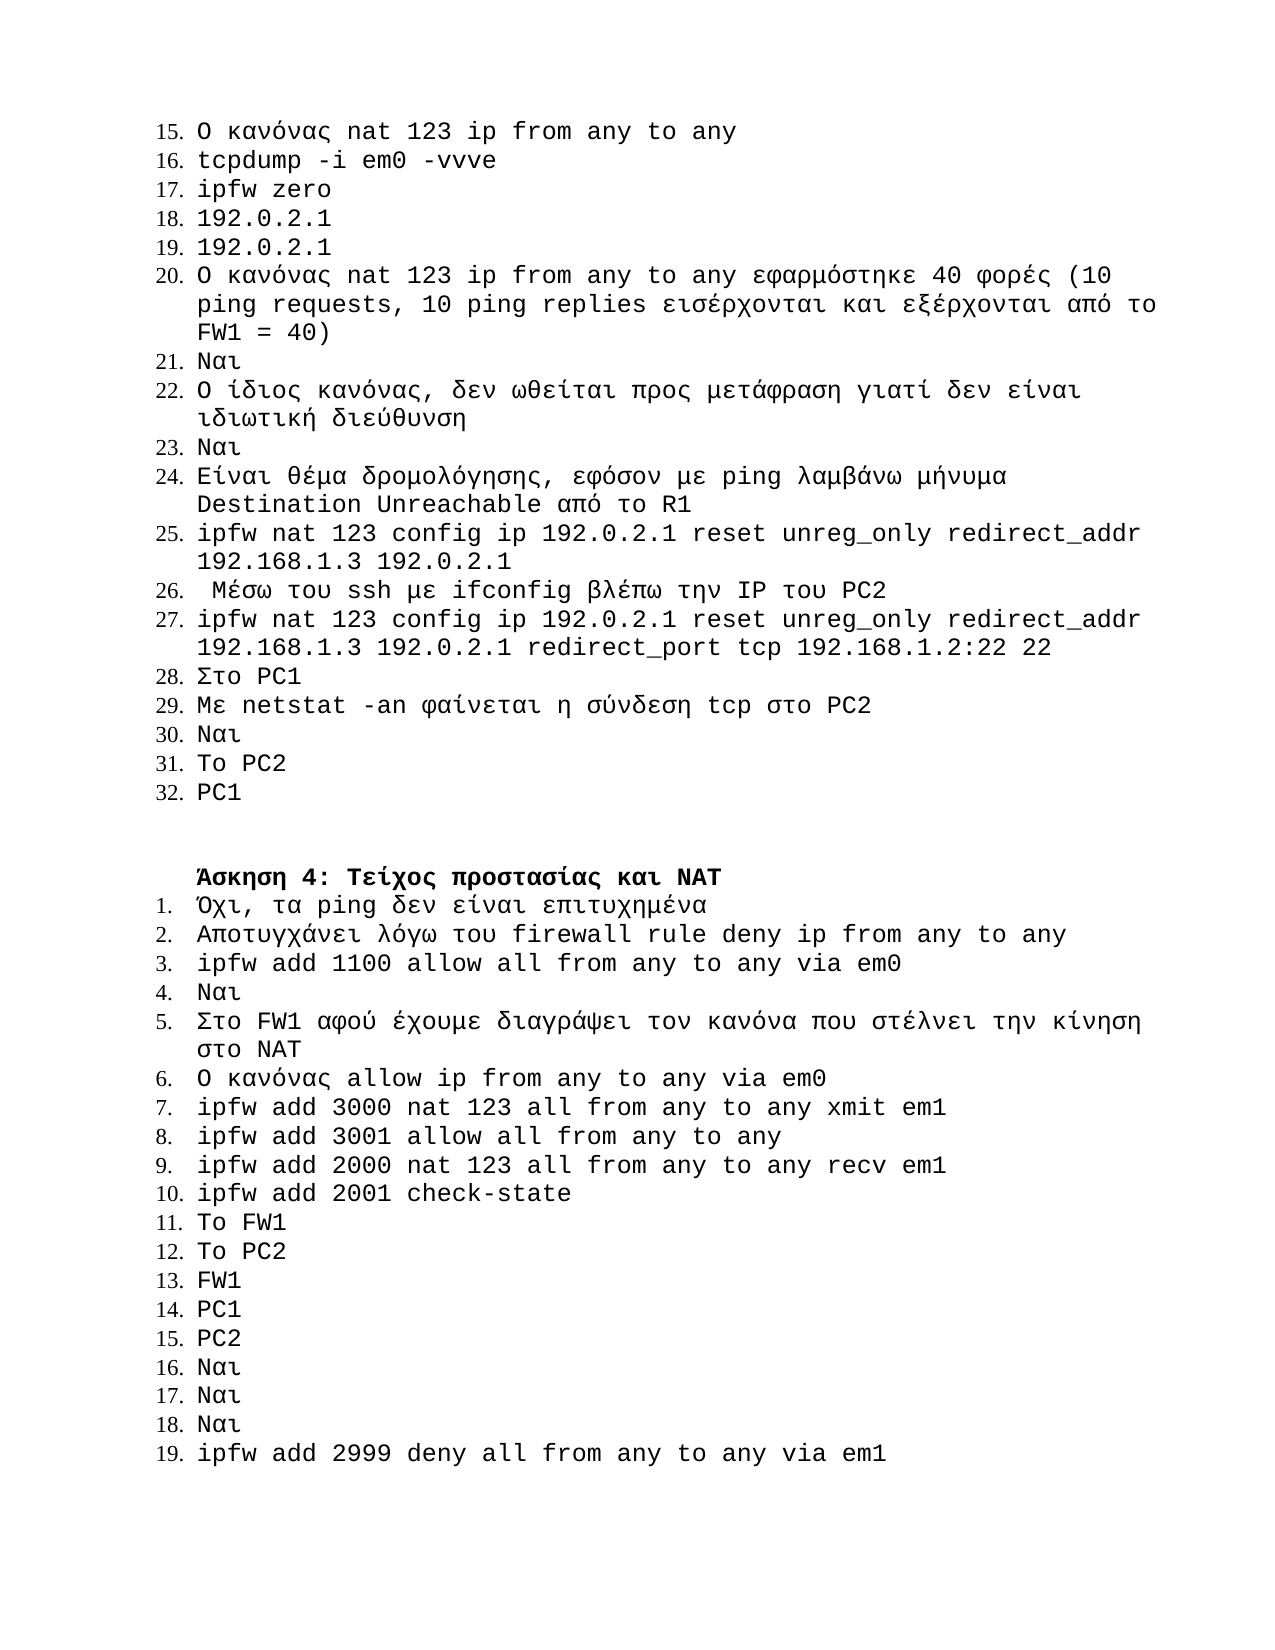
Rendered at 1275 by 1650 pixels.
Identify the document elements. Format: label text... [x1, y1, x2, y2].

list FW1 [155, 1267, 1157, 1296]
list Ο κανόνας nat 123 ip from any to any εφαρμόστηκε 40 φορές (10 ping requests, 10 ping replies εισέρχονται και εξέρχονται από το FW1 = 40) [155, 262, 1157, 348]
list To PC2 [155, 750, 1157, 779]
list Είναι θέμα δρομολόγησης, εφόσον με ping λαμβάνω μήνυμα Destination Unreachable από το R1 [155, 463, 1157, 520]
list ipfw zero [155, 176, 1157, 205]
list ipfw nat 123 config ip 192.0.2.1 reset unreg_only redirect_addr 192.168.1.3 192.0.2.1 [155, 520, 1157, 577]
list Όχι, τα ping δεν είναι επιτυχημένα [155, 892, 1157, 921]
list Ναι [155, 348, 1157, 377]
list ipfw nat 123 config ip 192.0.2.1 reset unreg_only redirect_addr 192.168.1.3 192.0.2.1 redirect_port tcp 192.168.1.2:22 22 [155, 606, 1157, 663]
list Ναι [155, 1382, 1157, 1411]
list ipfw add 2000 nat 123 all from any to any recv em1 [155, 1152, 1157, 1181]
list Άσκηση 4: Τείχος προστασίας και NAT [155, 864, 1157, 892]
list Ο κανόνας allow ip from any to any via em0 [155, 1065, 1157, 1094]
list ipfw add 1100 allow all from any to any via em0 [155, 950, 1157, 979]
list ipfw add 2001 check-state [155, 1181, 1157, 1209]
list Με netstat -an φαίνεται η σύνδεση tcp στο PC2 [155, 692, 1157, 721]
list Μέσω του ssh με ifconfig βλέπω την IP του PC2 [155, 577, 1157, 606]
list PC1 [155, 1296, 1157, 1325]
list Στο PC1 [155, 663, 1157, 692]
list Το PC2 [155, 1238, 1157, 1267]
list PC1 [155, 779, 1157, 807]
list Στο FW1 αφού έχουμε διαγράψει τον κανόνα που στέλνει την κίνηση στο NAT [155, 1008, 1157, 1065]
list Το FW1 [155, 1209, 1157, 1238]
list Ναι [155, 1354, 1157, 1382]
list ipfw add 2999 deny all from any to any via em1 [155, 1440, 1157, 1469]
list Αποτυγχάνει λόγω του firewall rule deny ip from any to any [155, 921, 1157, 950]
list tcpdump -i em0 -vvve [155, 147, 1157, 176]
list Ο κανόνας nat 123 ip from any to any [155, 118, 1157, 147]
list Ναι [155, 1411, 1157, 1440]
list 192.0.2.1 [155, 205, 1157, 233]
list O ίδιος κανόνας, δεν ωθείται προς μετάφραση γιατί δεν είναι ιδιωτική διεύθυνση [155, 377, 1157, 434]
list ipfw add 3000 nat 123 all from any to any xmit em1 [155, 1094, 1157, 1123]
list 192.0.2.1 [155, 233, 1157, 262]
list Ναι [155, 721, 1157, 750]
list PC2 [155, 1325, 1157, 1354]
list Ναι [155, 434, 1157, 463]
list Ναι [155, 979, 1157, 1008]
list ipfw add 3001 allow all from any to any [155, 1123, 1157, 1152]
